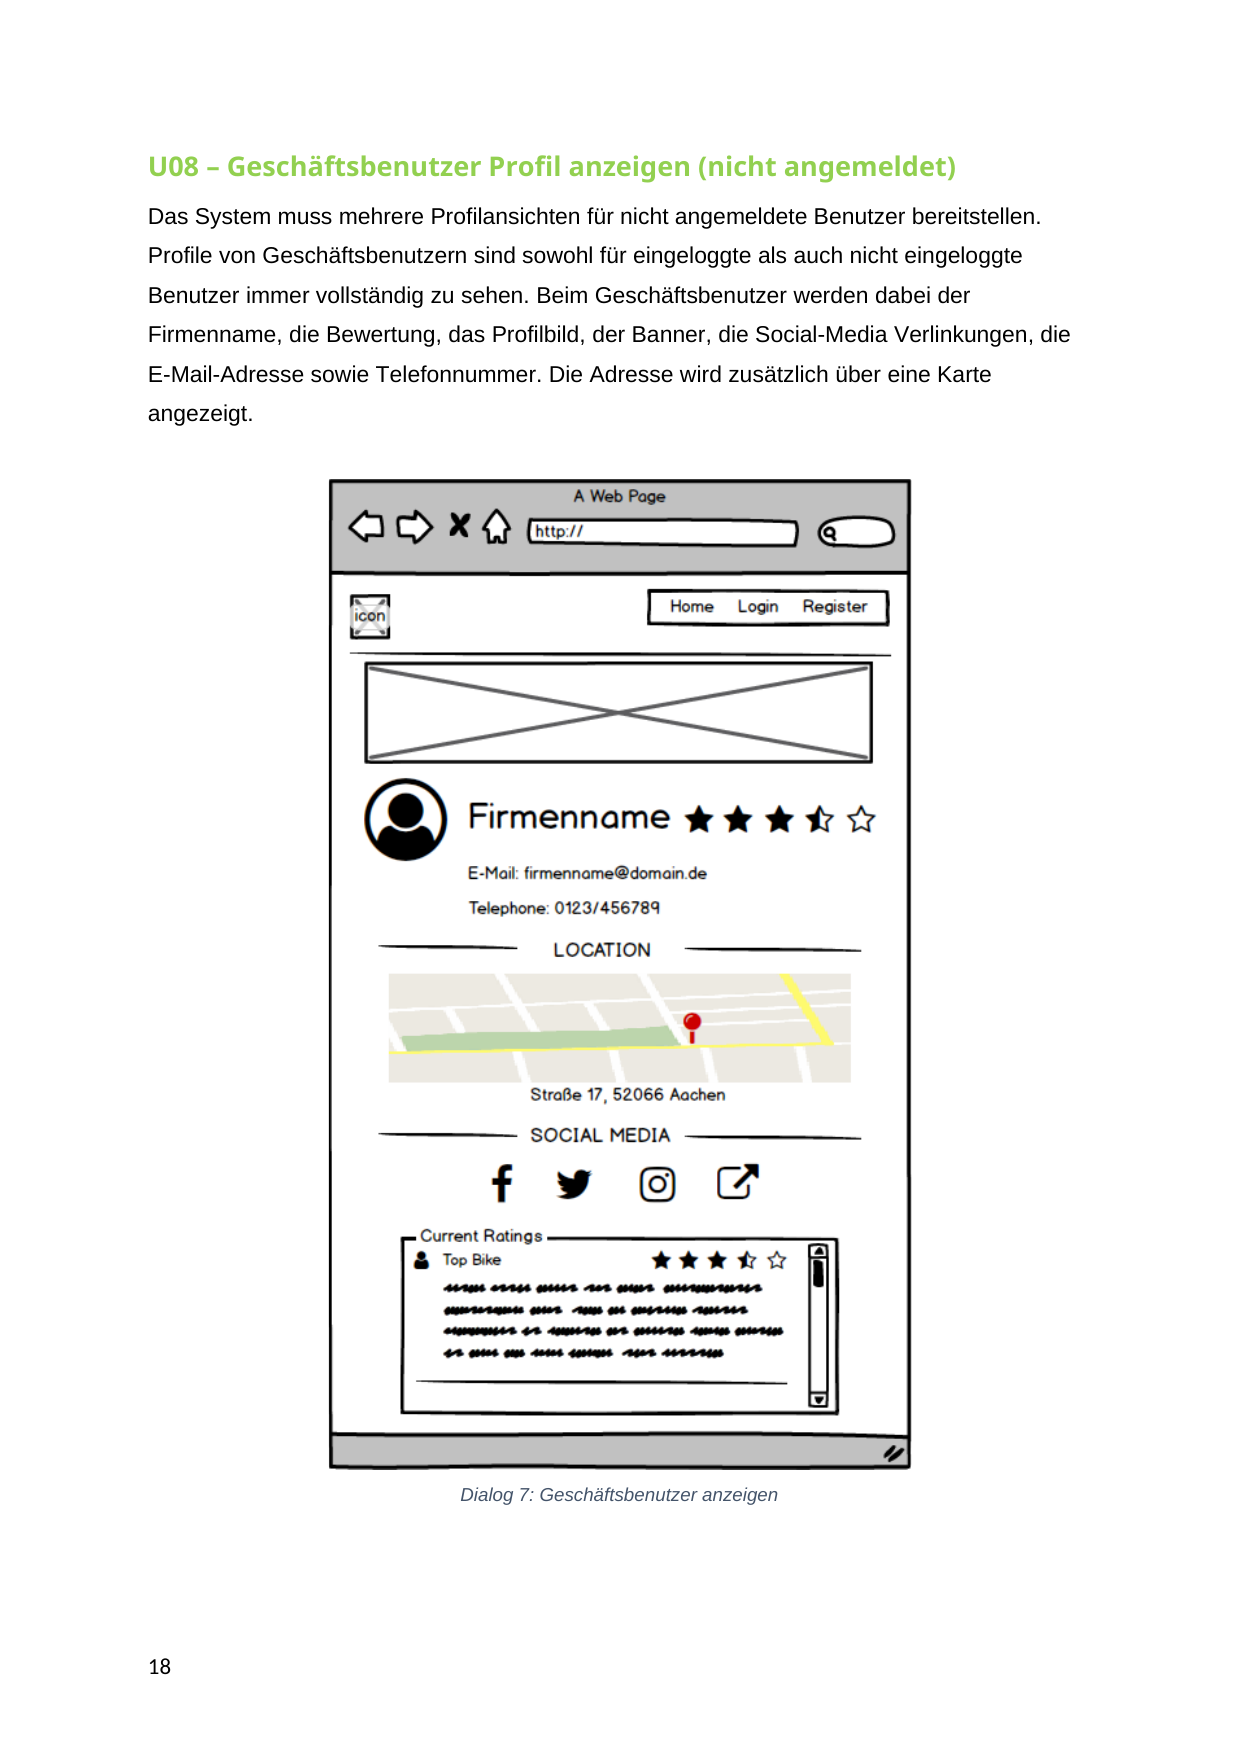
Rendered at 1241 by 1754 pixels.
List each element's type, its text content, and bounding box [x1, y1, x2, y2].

subtitle U08 – Geschäftsbenutzer Profil anzeigen (nicht angemeldet) [148, 148, 1093, 184]
picture [328, 479, 912, 1470]
text Dialog 7: Geschäftsbenutzer anzeigen [148, 1484, 1093, 1505]
text Das System muss mehrere Profilansichten für nicht angemeldete Benutzer bereitstellen. Profile von Geschäftsbenutzern sind sowohl für eingeloggte als auch nicht eingeloggte Benutzer immer vollständig zu sehen. Beim Geschäftsbenutzer werden dabei der Firmenname, die Bewertung, das Profilbild, der Banner, die Social-Media Verlinkungen, die E-Mail-Adresse sowie Telefonnummer. Die Adresse wird zusätzlich über eine Karte angezeigt. [148, 203, 1093, 427]
